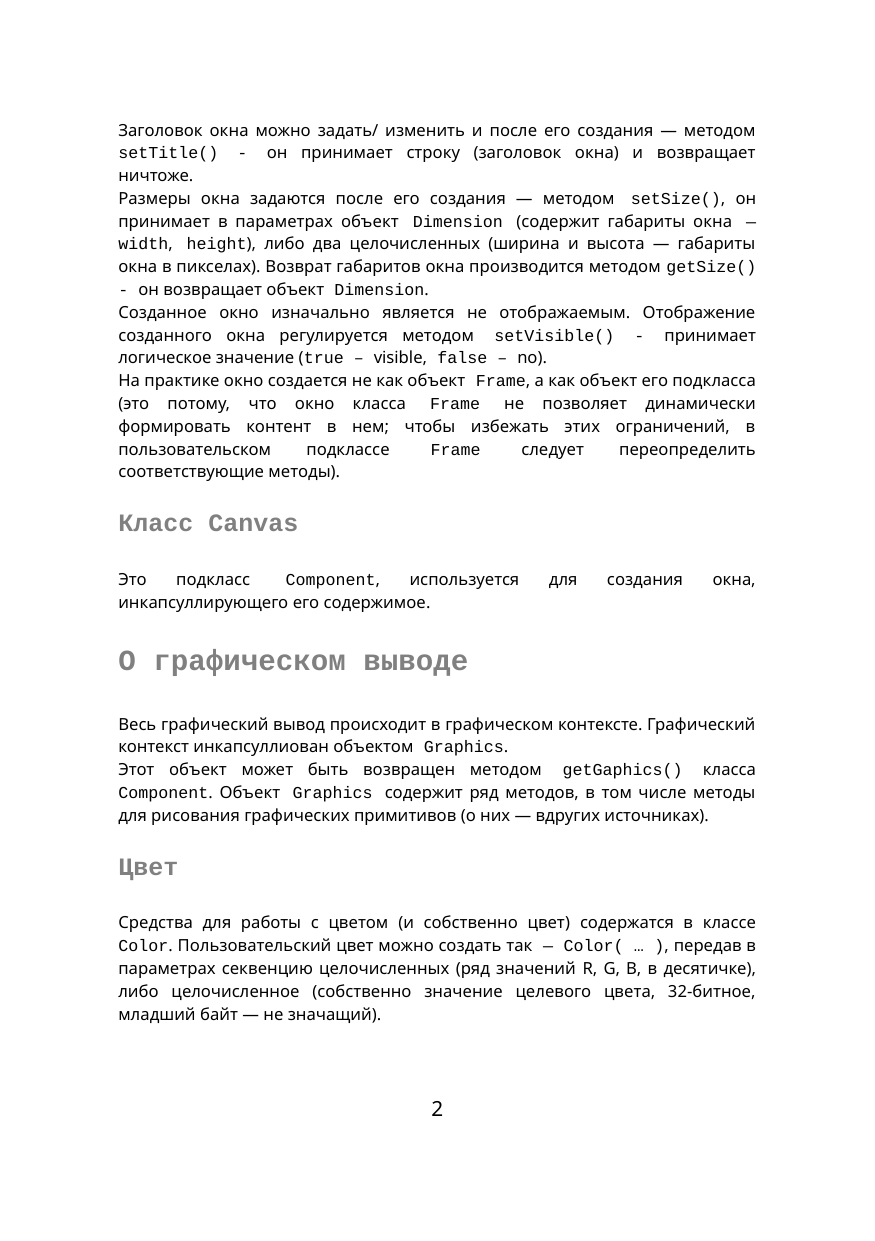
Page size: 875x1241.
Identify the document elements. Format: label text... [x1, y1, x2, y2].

text На практике окно создается не как объект Frame, а как объект его подкласса (это потому, что окно класса Frame не позволяет динамически формировать контент в нем; чтобы избежать этих ограничений, в пользовательском подклассе Frame следует переопределить соответствующие методы). [118, 369, 756, 483]
text Это подкласс Component, используется для создания окна, инкапсуллирующего его содержимое. [118, 568, 756, 613]
text Класс Canvas [118, 511, 756, 539]
text Весь графический вывод происходит в графическом контексте. Графический контекст инкапсуллиован объектом Graphics. [118, 712, 756, 758]
text Размеры окна задаются после его создания — методом setSize(), он принимает в параметрах объект Dimension (содержит габариты окна — width, height), либо два целочисленных (ширина и высота — габариты окна в пикселах). Возврат габаритов окна производится методом getSize() - он возвращает объект Dimension. [118, 186, 756, 300]
text Цвет [118, 854, 756, 883]
text Заголовок окна можно задать/ изменить и после его создания — методом setTitle() - он принимает строку (заголовок окна) и возвращает ничтоже. [118, 118, 756, 186]
text О графическом выводе [118, 646, 756, 679]
text Этот объект может быть возвращен методом getGaphics() класса Component. Объект Graphics содержит ряд методов, в том числе методы для рисования графических примитивов (о них — вдругих источниках). [118, 758, 756, 826]
text Созданное окно изначально является не отображаемым. Отображение созданного окна регулируется методом setVisible() - принимает логическое значение (true – visible, false – no). [118, 300, 756, 369]
text Средства для работы с цветом (и собственно цвет) содержатся в классе Color. Пользовательский цвет можно создать так — Color( … ), передав в параметрах секвенцию целочисленных (ряд значений R, G, B, в десятичке), либо целочисленное (собственно значение целевого цвета, 32-битное, младший байт — не значащий). [118, 911, 756, 1025]
